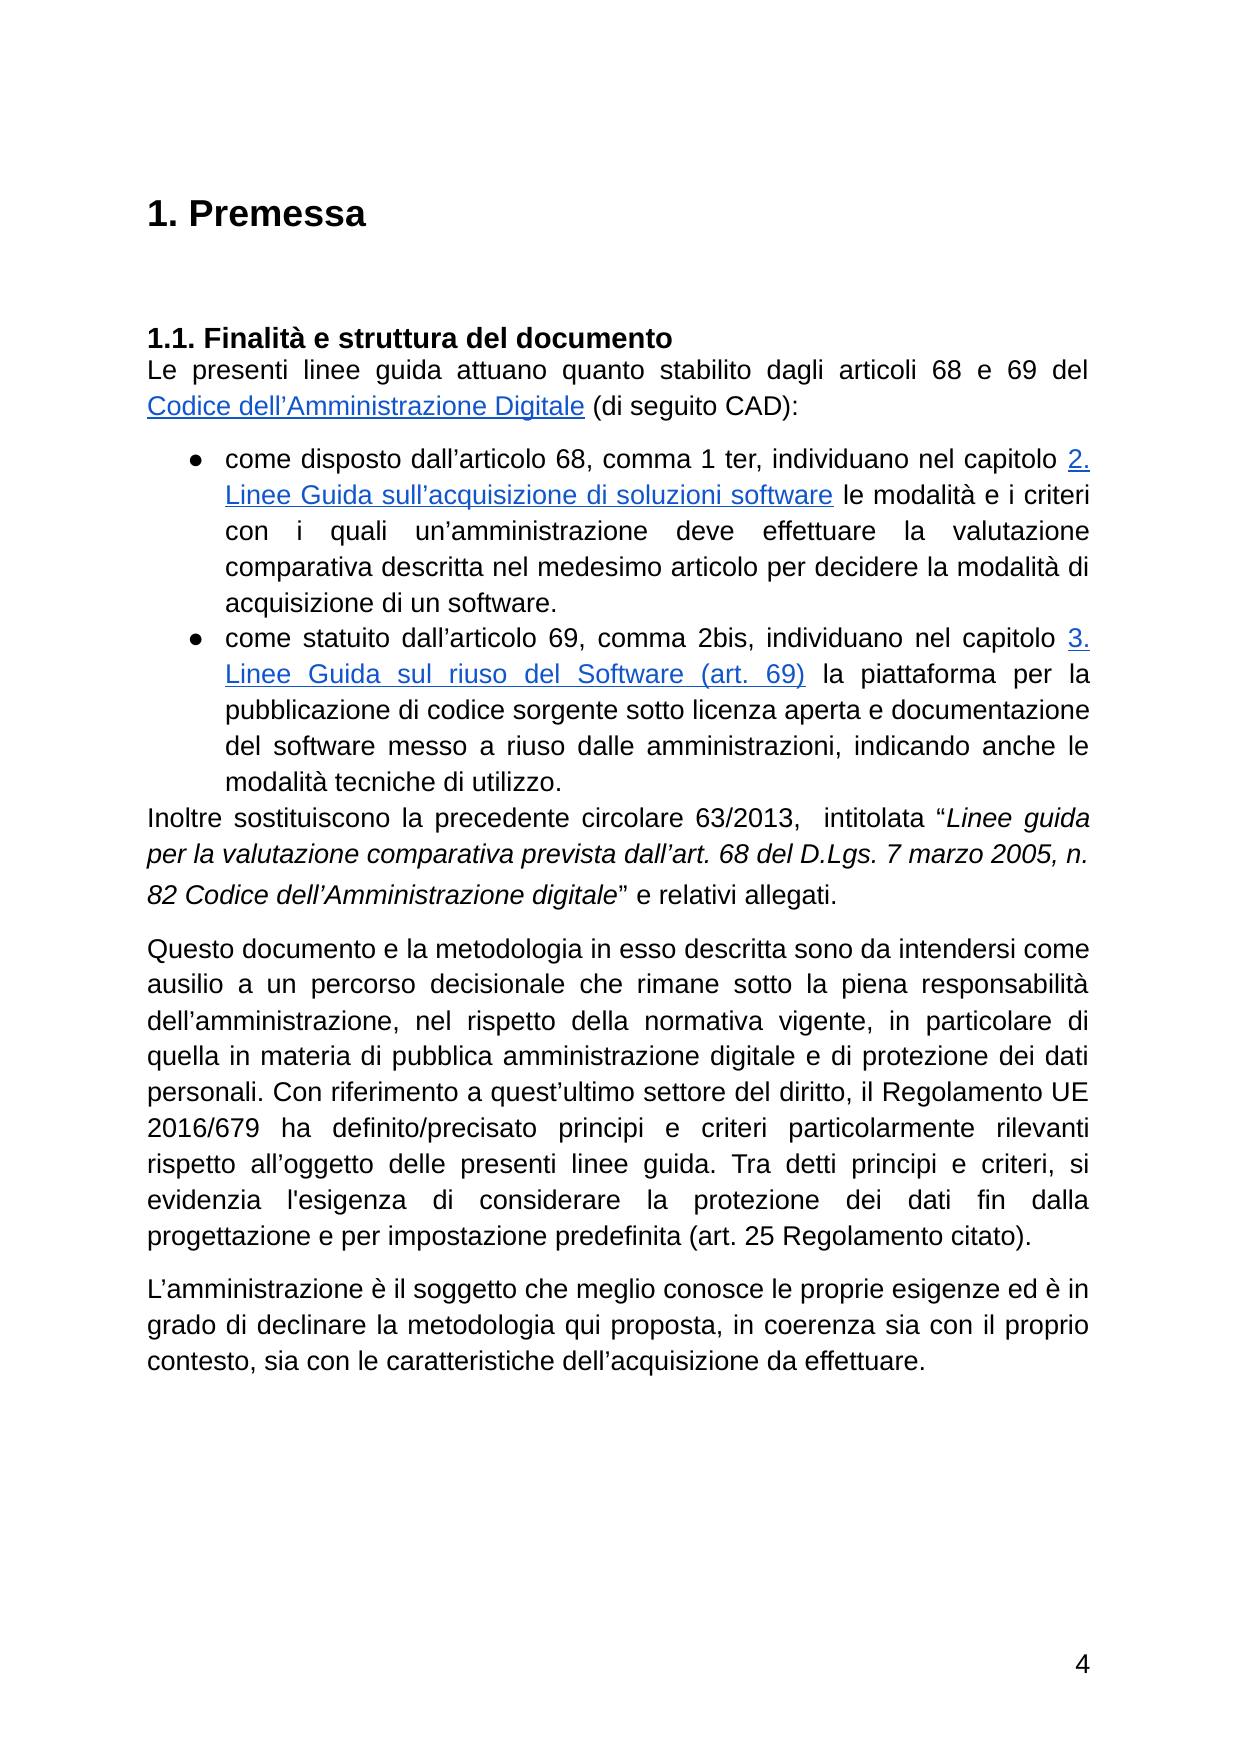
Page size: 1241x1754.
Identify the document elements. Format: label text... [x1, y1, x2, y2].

list come disposto dall’articolo 68, comma 1 ter, individuano nel capitolo 2. Linee Guida sull’acquisizione di soluzioni software le modalità e i criteri con i quali un’amministrazione deve effettuare la valutazione comparativa descritta nel medesimo articolo per decidere la modalità di acquisizione di un software. [187, 443, 1090, 618]
subtitle 1. Premessa [147, 192, 1090, 235]
list come statuito dall’articolo 69, comma 2bis, individuano nel capitolo 3. Linee Guida sul riuso del Software (art. 69) la piattaforma per la pubblicazione di codice sorgente sotto licenza aperta e documentazione del software messo a riuso dalle amministrazioni, indicando anche le modalità tecniche di utilizzo. [187, 622, 1090, 797]
text Questo documento e la metodologia in esso descritta sono da intendersi come ausilio a un percorso decisionale che rimane sotto la piena responsabilità dell’amministrazione, nel rispetto della normativa vigente, in particolare di quella in materia di pubblica amministrazione digitale e di protezione dei dati personali. Con riferimento a quest’ultimo settore del diritto, il Regolamento UE 2016/679 ha definito/precisato principi e criteri particolarmente rilevanti rispetto all’oggetto delle presenti linee guida. Tra detti principi e criteri, si evidenzia l'esigenza di considerare la protezione dei dati fin dalla progettazione e per impostazione predefinita (art. 25 Regolamento citato). [147, 933, 1090, 1251]
text Inoltre sostituiscono la precedente circolare 63/2013, intitolata “Linee guida per la valutazione comparativa prevista dall’art. 68 del D.Lgs. 7 marzo 2005, n. 82 Codice dell’Amministrazione digitale” e relativi allegati. [147, 802, 1090, 911]
text Le presenti linee guida attuano quanto stabilito dagli articoli 68 e 69 del Codice dell’Amministrazione Digitale (di seguito CAD): [147, 354, 1090, 421]
subtitle 1.1. Finalità e struttura del documento [147, 321, 1090, 354]
text L’amministrazione è il soggetto che meglio conosce le proprie esigenze ed è in grado di declinare la metodologia qui proposta, in coerenza sia con il proprio contesto, sia con le caratteristiche dell’acquisizione da effettuare. [147, 1273, 1090, 1376]
